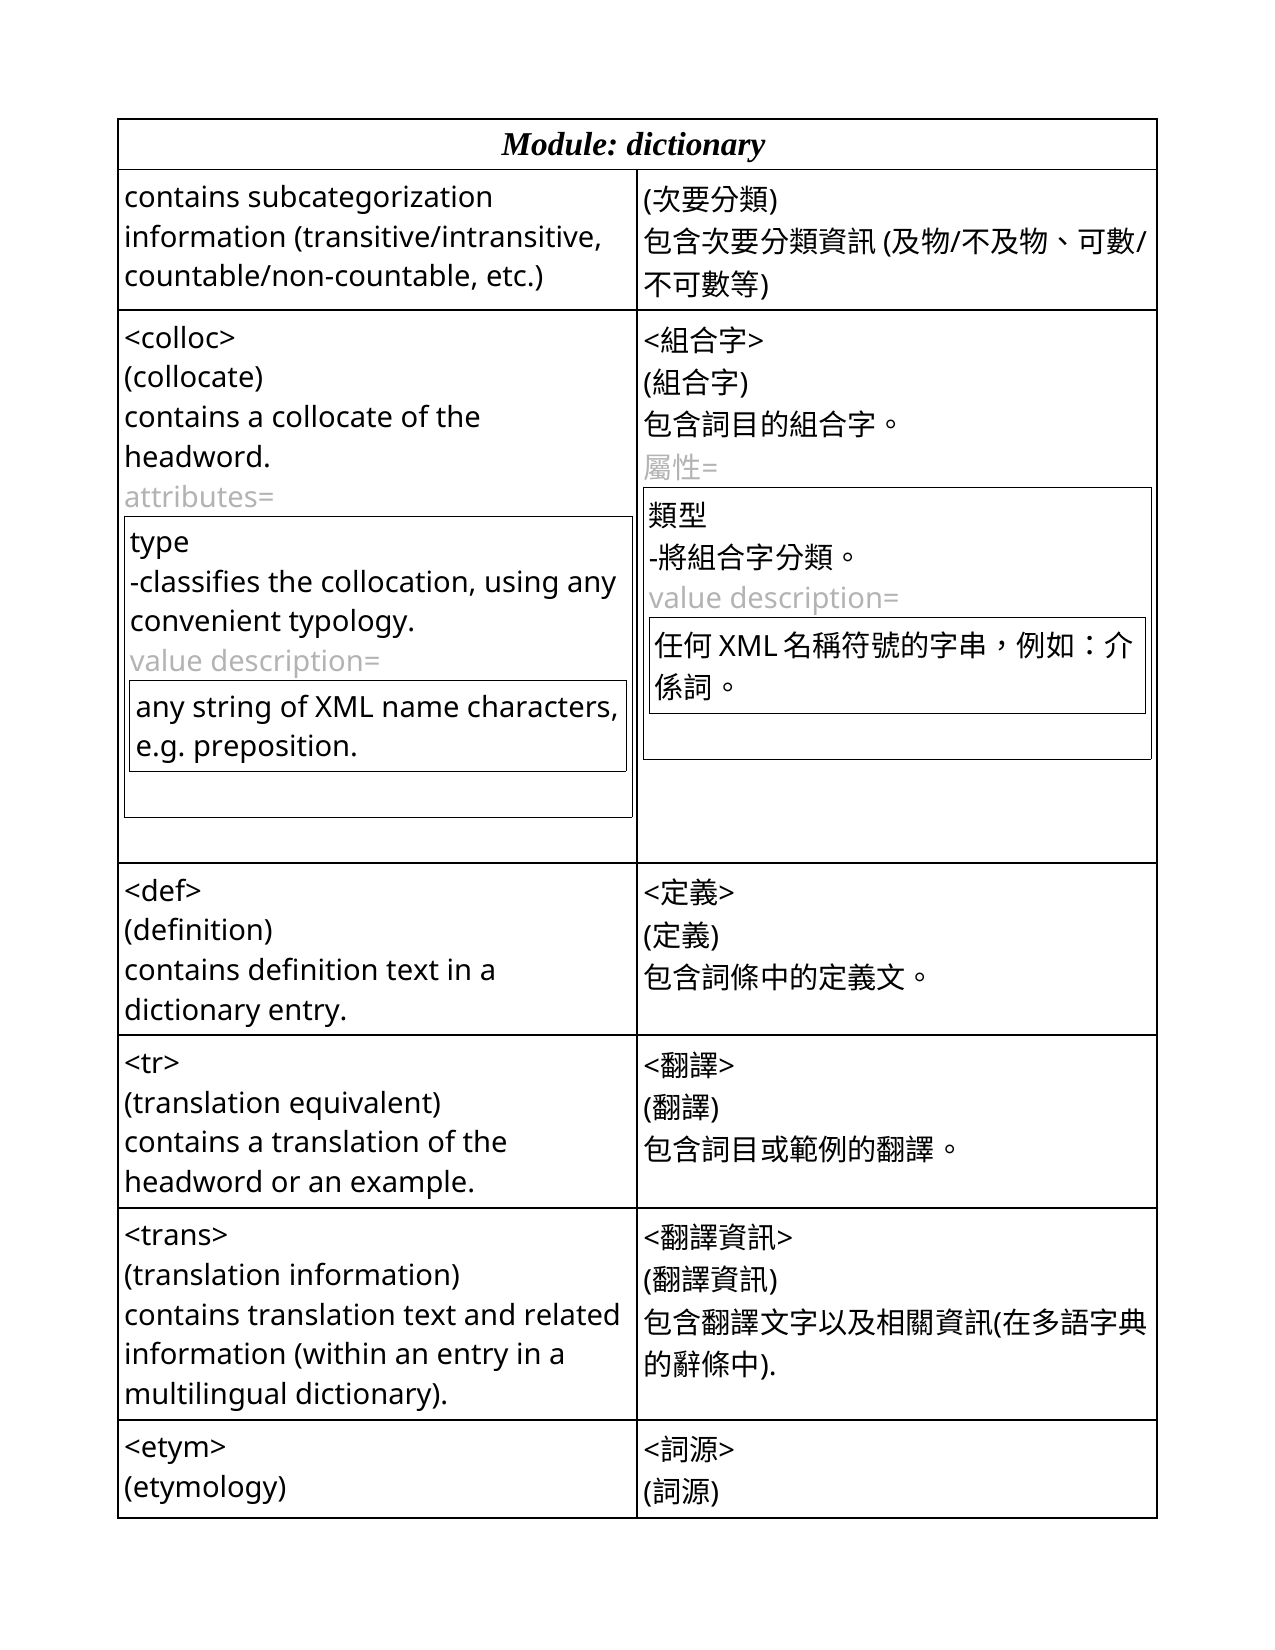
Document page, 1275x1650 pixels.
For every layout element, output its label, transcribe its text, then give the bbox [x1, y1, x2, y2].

table_cell <def> (definition) contains definition text in a dictionary entry. [119, 864, 636, 1034]
table_cell <翻譯> (翻譯) 包含詞目或範例的翻譯。 [638, 1036, 1156, 1207]
table_header Module: dictionary [119, 120, 1156, 168]
table_cell <組合字> (組合字) 包含詞目的組合字。 屬性= [638, 311, 1156, 862]
table_cell <colloc> (collocate) contains a collocate of the headword. attributes= [119, 311, 636, 862]
table_header type -classifies the collocation, using any convenient typology. value description= [125, 517, 632, 817]
table_cell <trans> (translation information) contains translation text and related information (within an entry in a multilingual dictionary). [119, 1209, 636, 1419]
table_header 任何XML名稱符號的字串，例如：介係詞。 [650, 618, 1145, 713]
table_cell <翻譯資訊> (翻譯資訊) 包含翻譯文字以及相關資訊(在多語字典的辭條中). [638, 1209, 1156, 1419]
table_header any string of XML name characters, e.g. preposition. [130, 681, 626, 771]
table_header 類型 -將組合字分類。 value description= [644, 488, 1151, 758]
table_cell <詞源> (詞源) [638, 1421, 1156, 1517]
table_cell <etym> (etymology) [119, 1421, 636, 1517]
table_cell contains subcategorization information (transitive/intransitive, countable/non-countable, etc.) [119, 170, 636, 309]
table_cell <定義> (定義) 包含詞條中的定義文。 [638, 864, 1156, 1034]
table_cell (次要分類) 包含次要分類資訊 (及物/不及物、可數/不可數等) [638, 170, 1156, 309]
table_cell <tr> (translation equivalent) contains a translation of the headword or an example. [119, 1036, 636, 1207]
